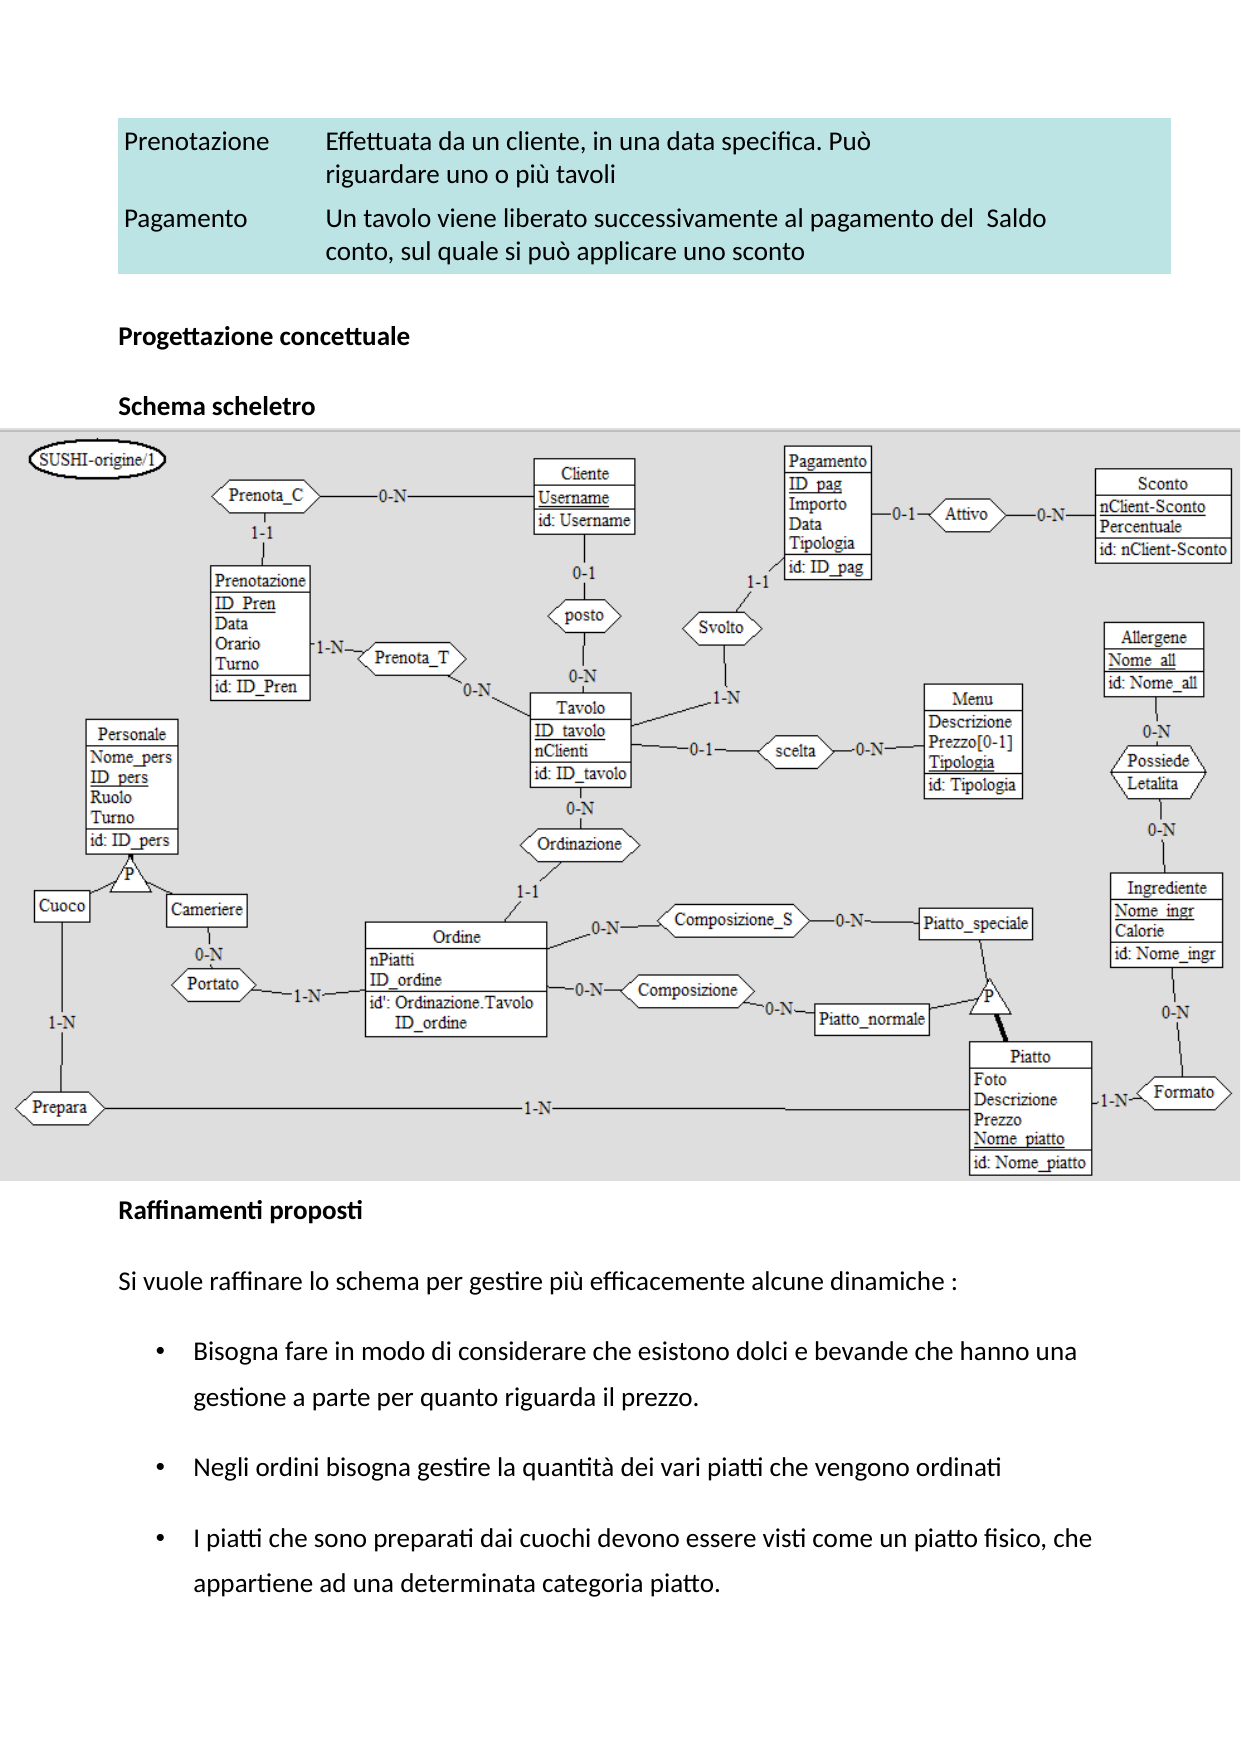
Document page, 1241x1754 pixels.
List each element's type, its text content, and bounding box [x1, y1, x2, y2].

table_cell Effettuata da un cliente, in una data specifica. Può riguardare uno o più tavoli [321, 119, 981, 196]
table_cell Pagamento [119, 197, 320, 273]
list Negli ordini bisogna gestire la quantità dei vari piatti che vengono ordinati [156, 1451, 1122, 1484]
table_cell Un tavolo viene liberato successivamente al pagamento del conto, sul quale si può applicare uno sconto [321, 197, 981, 273]
table_cell [982, 119, 1170, 196]
table_cell Prenotazione [119, 119, 320, 196]
picture [0, 428, 1241, 1181]
table_cell Saldo [982, 197, 1170, 273]
list I piatti che sono preparati dai cuochi devono essere visti come un piatto fisico, che appartiene ad una determinata categoria piatto. [156, 1521, 1122, 1600]
text Schema scheletro [118, 389, 1122, 422]
text Raffinamenti proposti [118, 1181, 1122, 1227]
list Bisogna fare in modo di considerare che esistono dolci e bevande che hanno una gestione a parte per quanto riguarda il prezzo. [156, 1334, 1122, 1413]
text Progettazione concettuale [118, 274, 1122, 352]
text Si vuole raffinare lo schema per gestire più efficacemente alcune dinamiche : [118, 1264, 1122, 1297]
